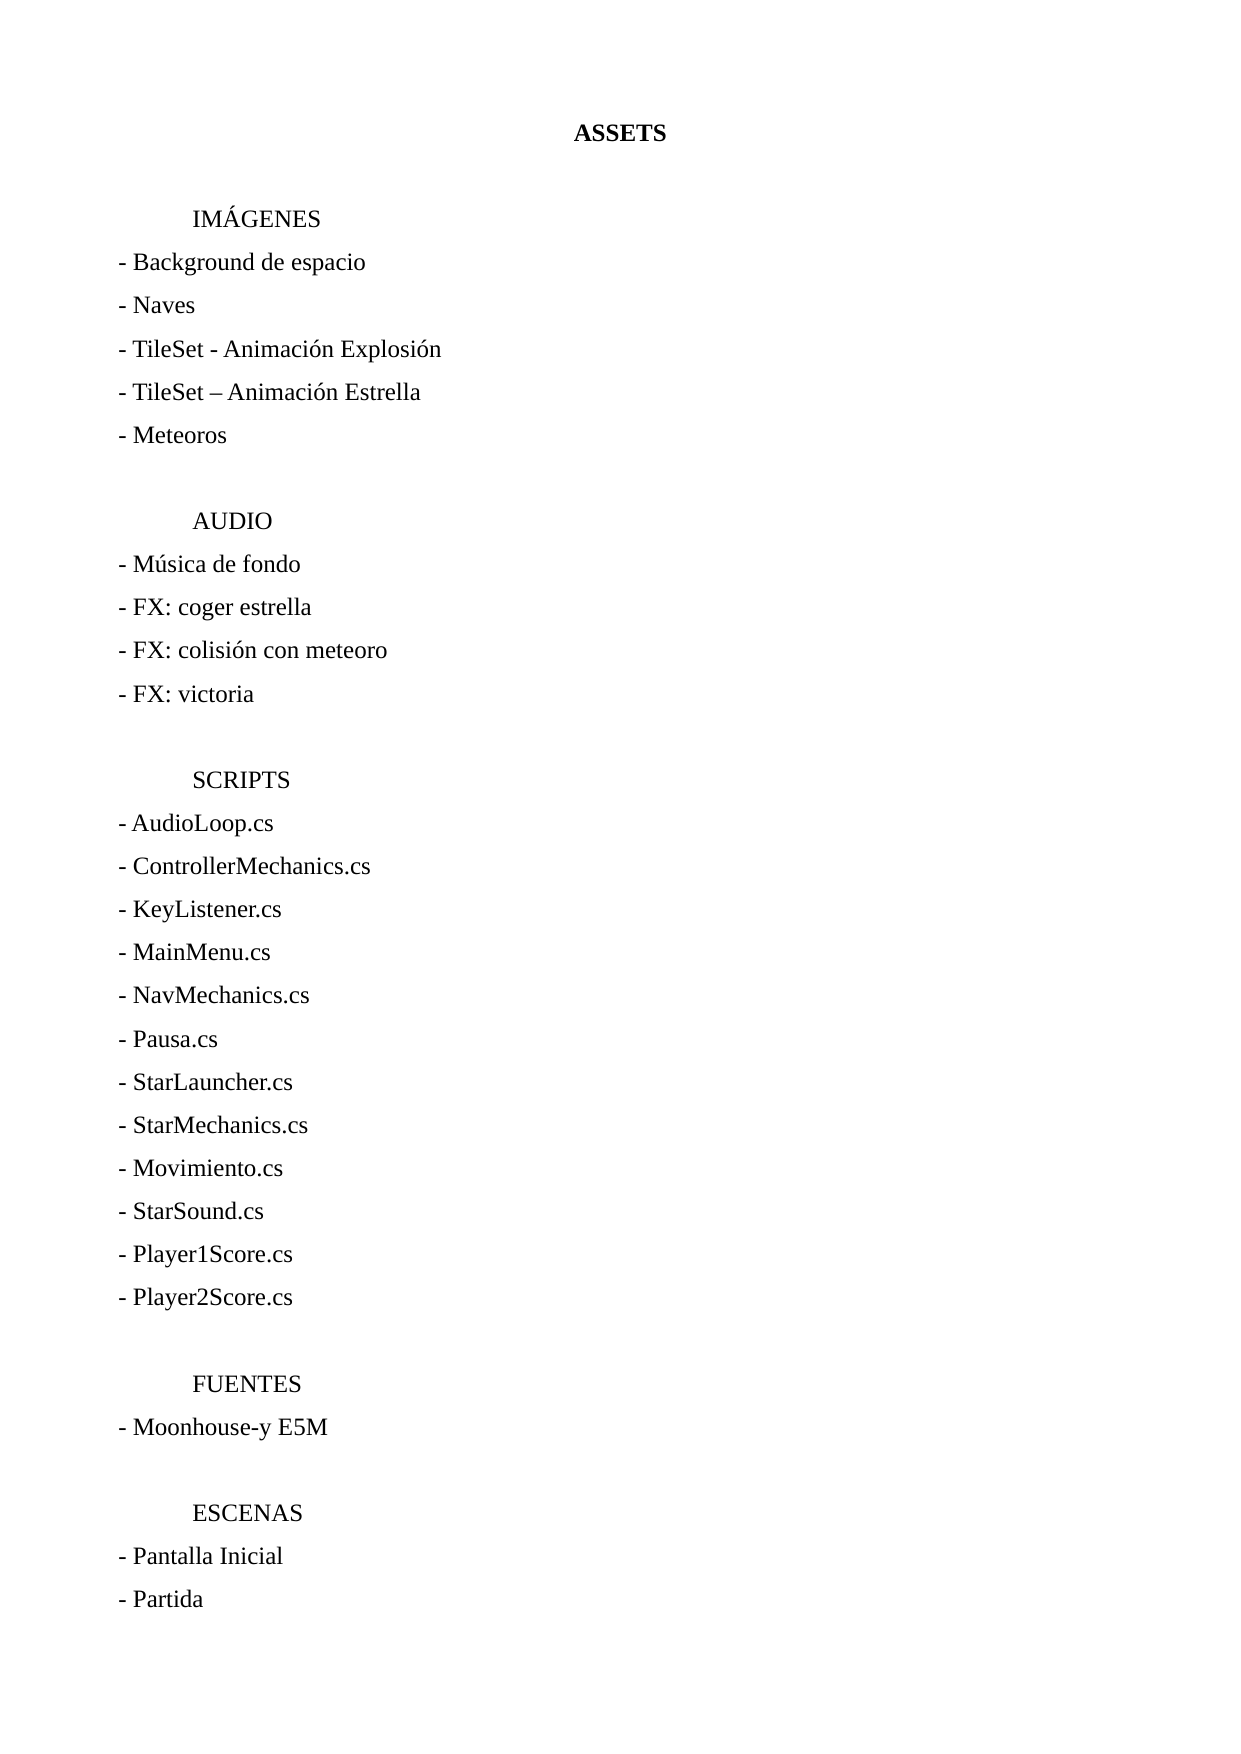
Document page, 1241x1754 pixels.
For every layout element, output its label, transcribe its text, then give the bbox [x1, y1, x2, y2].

text - FX: colisión con meteoro [118, 636, 1122, 664]
text - StarSound.cs [118, 1196, 1122, 1225]
text - FX: coger estrella [118, 592, 1122, 621]
text - Background de espacio [118, 247, 1122, 276]
text - Música de fondo [118, 549, 1122, 578]
text ESCENAS [118, 1498, 1122, 1527]
text - TileSet - Animación Explosión [118, 334, 1122, 362]
text - Player2Score.cs [118, 1282, 1122, 1311]
text - FX: victoria [118, 679, 1122, 707]
text - Pantalla Inicial [118, 1541, 1122, 1570]
text - NavMechanics.cs [118, 981, 1122, 1009]
text - KeyListener.cs [118, 894, 1122, 923]
text ASSETS [118, 118, 1122, 147]
text AUDIO [118, 506, 1122, 535]
text - Movimiento.cs [118, 1153, 1122, 1182]
text - TileSet – Animación Estrella [118, 377, 1122, 406]
text - Meteoros [118, 420, 1122, 449]
text - MainMenu.cs [118, 937, 1122, 966]
text - Naves [118, 291, 1122, 319]
text - AudioLoop.cs [118, 808, 1122, 837]
text SCRIPTS [118, 765, 1122, 794]
text - Partida [118, 1584, 1122, 1613]
text - Pausa.cs [118, 1024, 1122, 1052]
text - ControllerMechanics.cs [118, 851, 1122, 880]
text - Player1Score.cs [118, 1239, 1122, 1268]
text - Moonhouse-y E5M [118, 1412, 1122, 1441]
text IMÁGENES [118, 204, 1122, 233]
text - StarMechanics.cs [118, 1110, 1122, 1139]
text FUENTES [118, 1369, 1122, 1397]
text - StarLauncher.cs [118, 1067, 1122, 1096]
